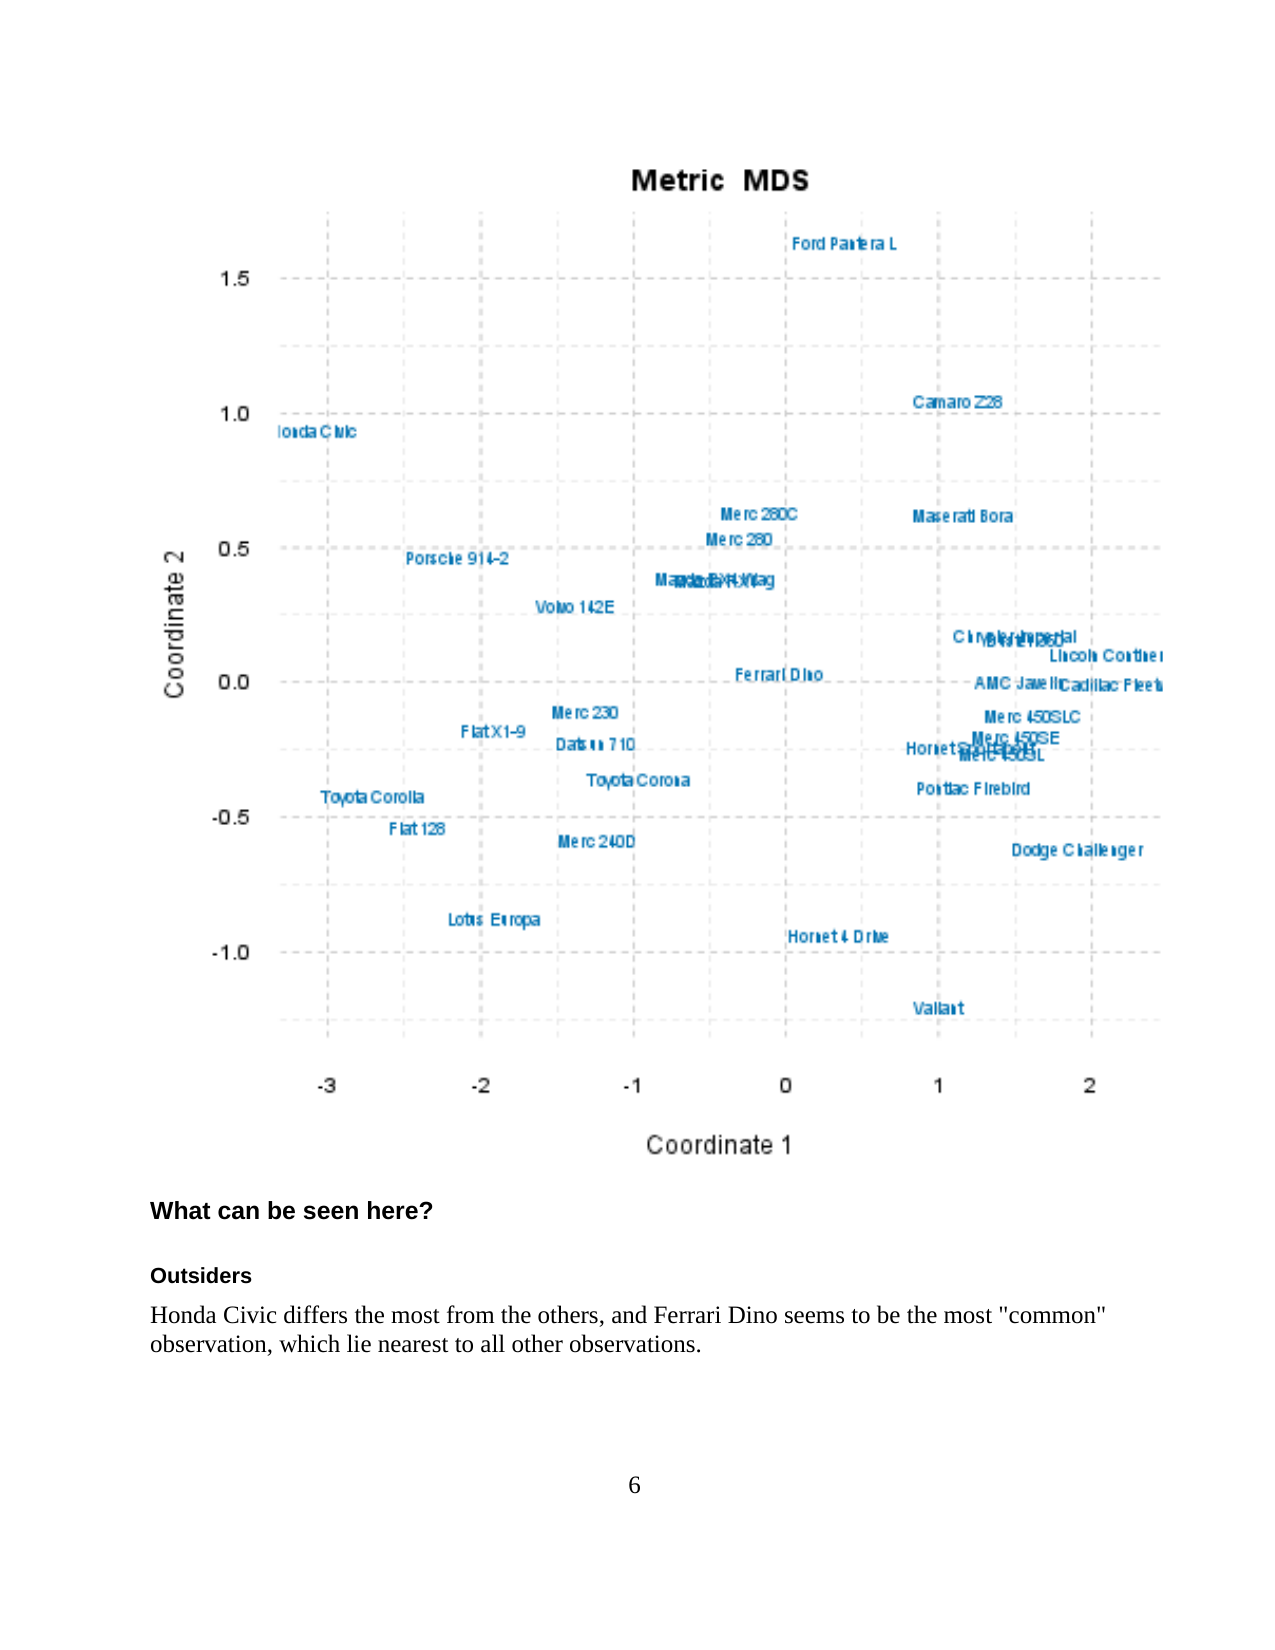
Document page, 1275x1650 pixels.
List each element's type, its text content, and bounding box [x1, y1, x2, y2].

picture [150, 150, 1163, 1163]
subtitle What can be seen here? [150, 1196, 1125, 1225]
subtitle Outsiders [150, 1262, 1125, 1288]
text Honda Civic differs the most from the others, and Ferrari Dino seems to be the most "common" observation, which lie nearest to all other observations. [150, 1300, 1125, 1358]
